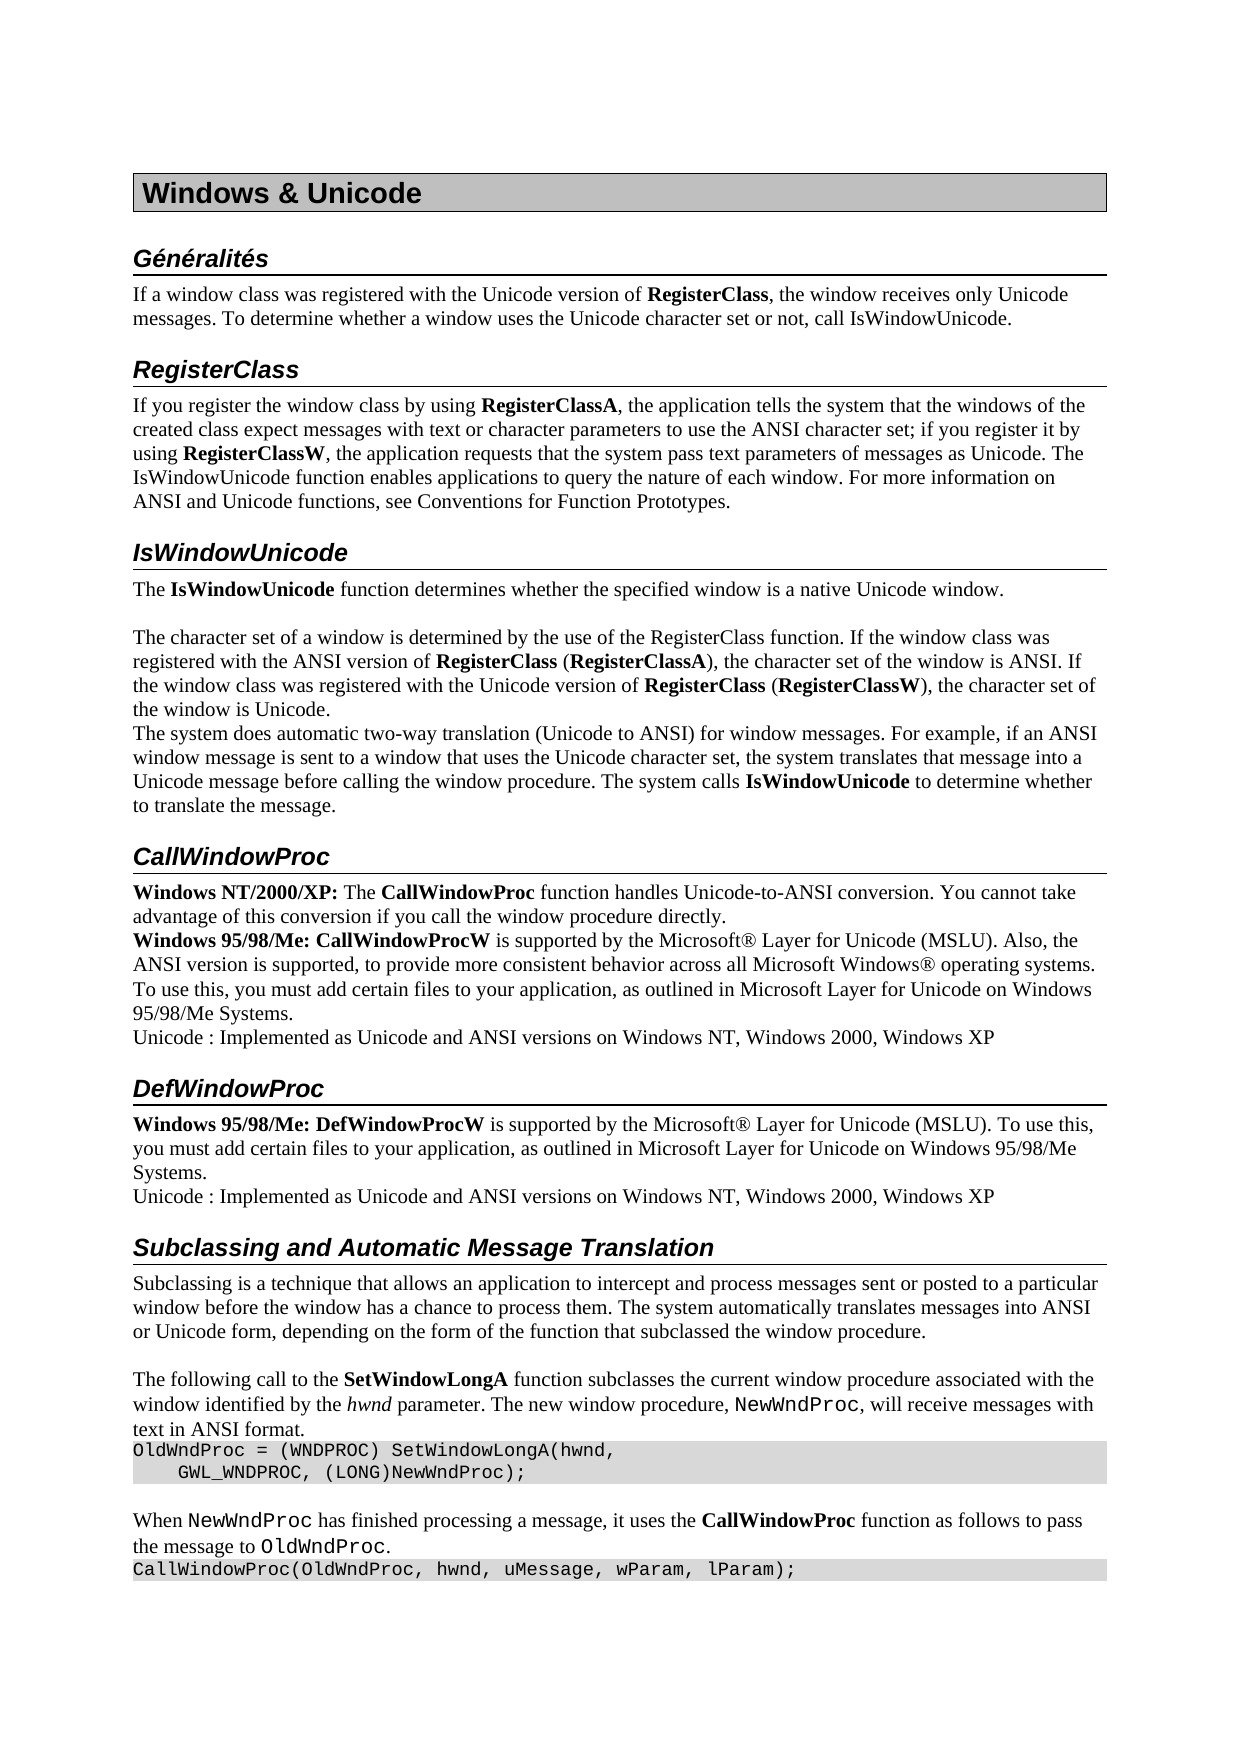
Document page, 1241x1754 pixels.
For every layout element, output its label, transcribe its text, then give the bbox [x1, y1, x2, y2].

subtitle DefWindowProc [133, 1074, 1107, 1104]
subtitle CallWindowProc [133, 842, 1107, 873]
text Subclassing is a technique that allows an application to intercept and process messages sent or posted to a particular window before the window has a chance to process them. The system automatically translates messages into ANSI or Unicode form, depending on the form of the function that subclassed the window procedure. [133, 1271, 1107, 1343]
text The character set of a window is determined by the use of the RegisterClass function. If the window class was registered with the ANSI version of RegisterClass (RegisterClassA), the character set of the window is ANSI. If the window class was registered with the Unicode version of RegisterClass (RegisterClassW), the character set of the window is Unicode. [133, 624, 1107, 721]
text When NewWndProc has finished processing a message, it uses the CallWindowProc function as follows to pass the message to OldWndProc. [133, 1508, 1107, 1559]
text If you register the window class by using RegisterClassA, the application tells the system that the windows of the created class expect messages with text or character parameters to use the ANSI character set; if you register it by using RegisterClassW, the application requests that the system pass text parameters of messages as Unicode. The IsWindowUnicode function enables applications to query the nature of each window. For more information on ANSI and Unicode functions, see Conventions for Function Prototypes. [133, 393, 1107, 513]
text If a window class was registered with the Unicode version of RegisterClass, the window receives only Unicode messages. To determine whether a window uses the Unicode character set or not, call IsWindowUnicode. [133, 282, 1107, 330]
text Unicode : Implemented as Unicode and ANSI versions on Windows NT, Windows 2000, Windows XP [133, 1184, 1107, 1208]
text Windows 95/98/Me: DefWindowProcW is supported by the Microsoft® Layer for Unicode (MSLU). To use this, you must add certain files to your application, as outlined in Microsoft Layer for Unicode on Windows 95/98/Me Systems. [133, 1112, 1107, 1184]
text CallWindowProc(OldWndProc, hwnd, uMessage, wParam, lParam); [133, 1559, 1107, 1581]
text Unicode : Implemented as Unicode and ANSI versions on Windows NT, Windows 2000, Windows XP [133, 1024, 1107, 1049]
text Windows NT/2000/XP: The CallWindowProc function handles Unicode-to-ANSI conversion. You cannot take advantage of this conversion if you call the window procedure directly. [133, 880, 1107, 928]
text OldWndProc = (WNDPROC) SetWindowLongA(hwnd, [133, 1441, 1107, 1462]
text Windows 95/98/Me: CallWindowProcW is supported by the Microsoft® Layer for Unicode (MSLU). Also, the ANSI version is supported, to provide more consistent behavior across all Microsoft Windows® operating systems. To use this, you must add certain files to your application, as outlined in Microsoft Layer for Unicode on Windows 95/98/Me Systems. [133, 928, 1107, 1024]
text GWL_WNDPROC, (LONG)NewWndProc); [133, 1462, 1107, 1484]
subtitle Généralités [133, 244, 1107, 274]
text The following call to the SetWindowLongA function subclasses the current window procedure associated with the window identified by the hwnd parameter. The new window procedure, NewWndProc, will receive messages with text in ANSI format. [133, 1367, 1107, 1441]
subtitle IsWindowUnicode [133, 538, 1107, 569]
text The system does automatic two-way translation (Unicode to ANSI) for window messages. For example, if an ANSI window message is sent to a window that uses the Unicode character set, the system translates that message into a Unicode message before calling the window procedure. The system calls IsWindowUnicode to determine whether to translate the message. [133, 721, 1107, 817]
subtitle RegisterClass [133, 355, 1107, 386]
subtitle Subclassing and Automatic Message Translation [133, 1233, 1107, 1264]
text The IsWindowUnicode function determines whether the specified window is a native Unicode window. [133, 576, 1107, 601]
subtitle Windows & Unicode [134, 174, 1106, 211]
